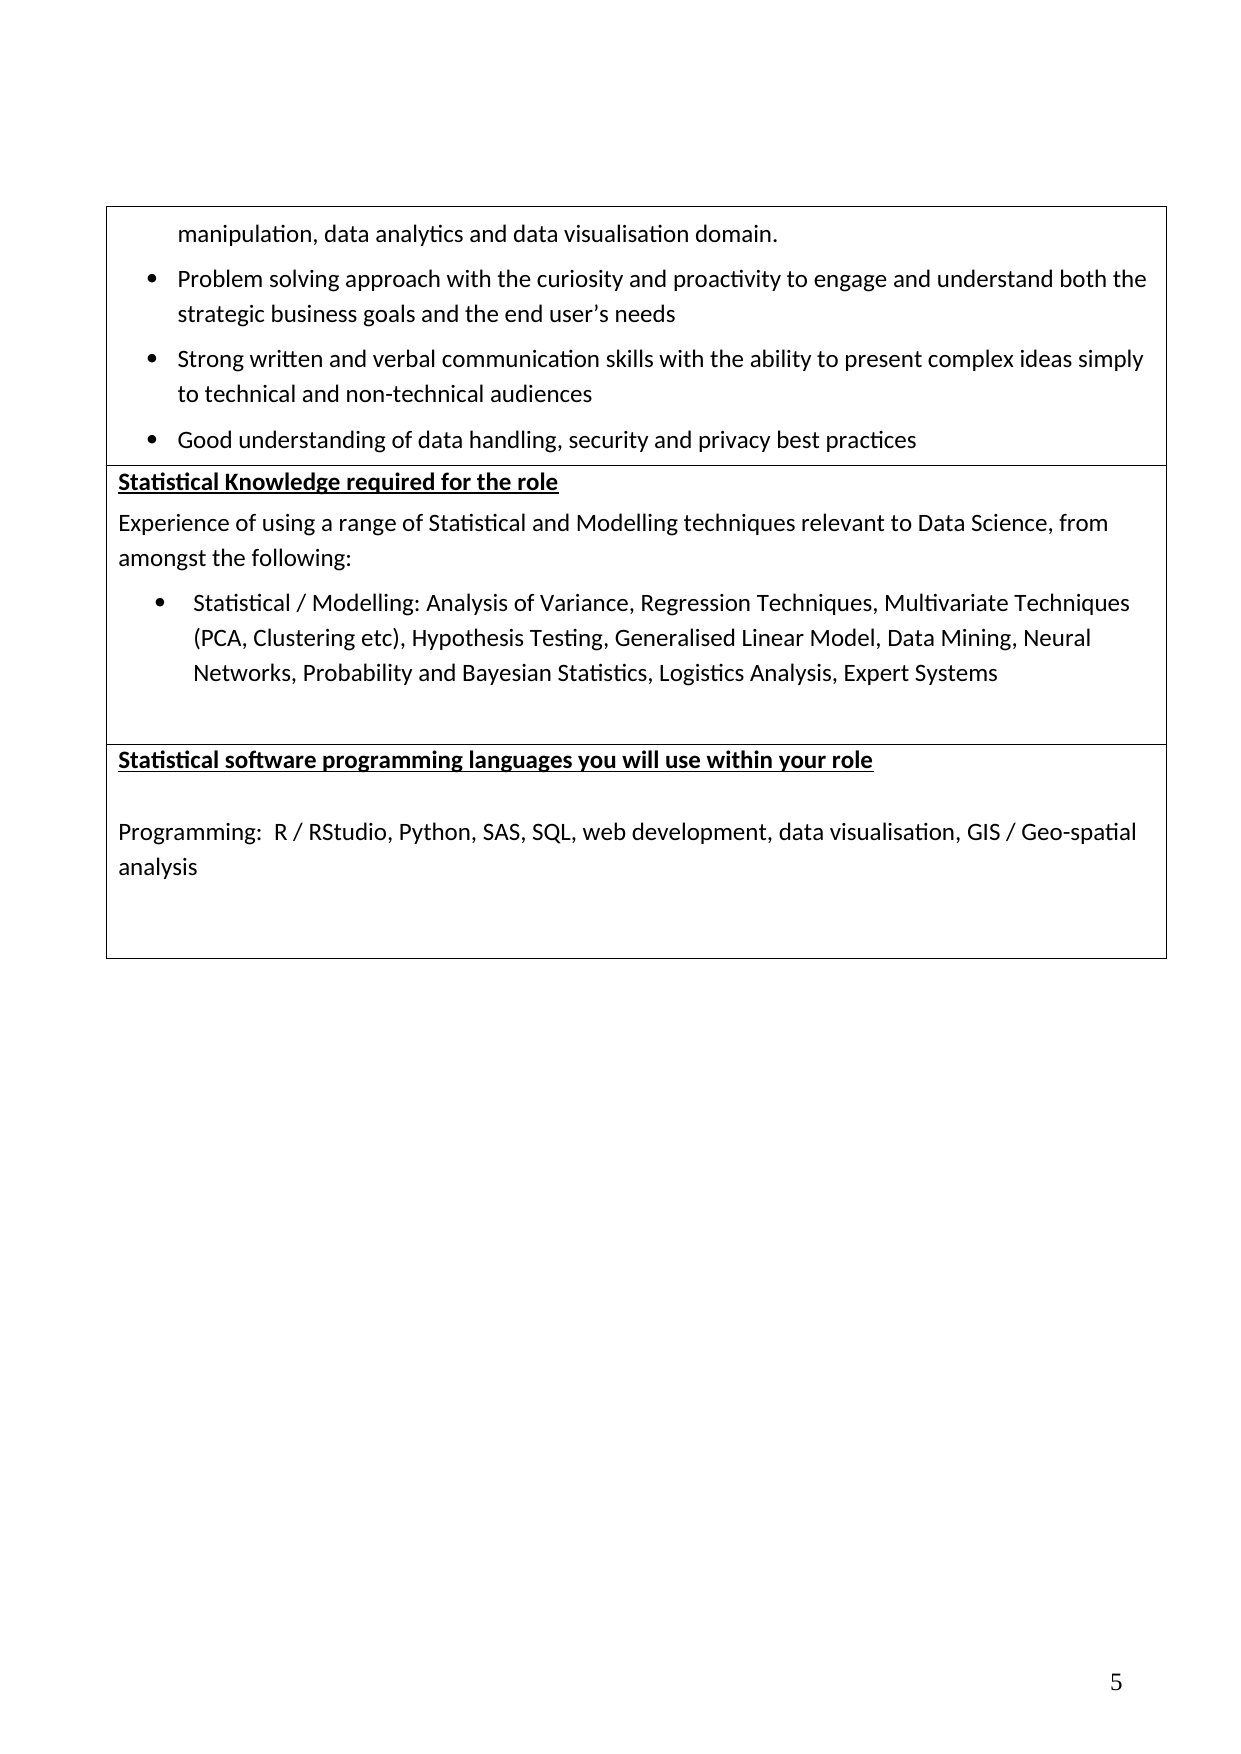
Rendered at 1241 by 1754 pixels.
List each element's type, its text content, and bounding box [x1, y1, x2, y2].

table_cell Statistical Knowledge required for the role Experience of using a range of Statistical and Modelling techniques relevant to Data Science, from amongst the following: Statistical / Modelling: Analysis of Variance, Regression Techniques, Multivariate Techniques (PCA, Clustering etc), Hypothesis Testing, Generalised Linear Model, Data Mining, Neural Networks, Probability and Bayesian Statistics, Logistics Analysis, Expert Systems [107, 466, 1166, 744]
table_cell Statistical software programming languages you will use within your role Programming: R / RStudio, Python, SAS, SQL, web development, data visualisation, GIS / Geo-spatial analysis [107, 745, 1166, 958]
table_header manipulation, data analytics and data visualisation domain. Problem solving approach with the curiosity and proactivity to engage and understand both the strategic business goals and the end user’s needs Strong written and verbal communication skills with the ability to present complex ideas simply to technical and non-technical audiences Good understanding of data handling, security and privacy best practices [107, 207, 1166, 465]
